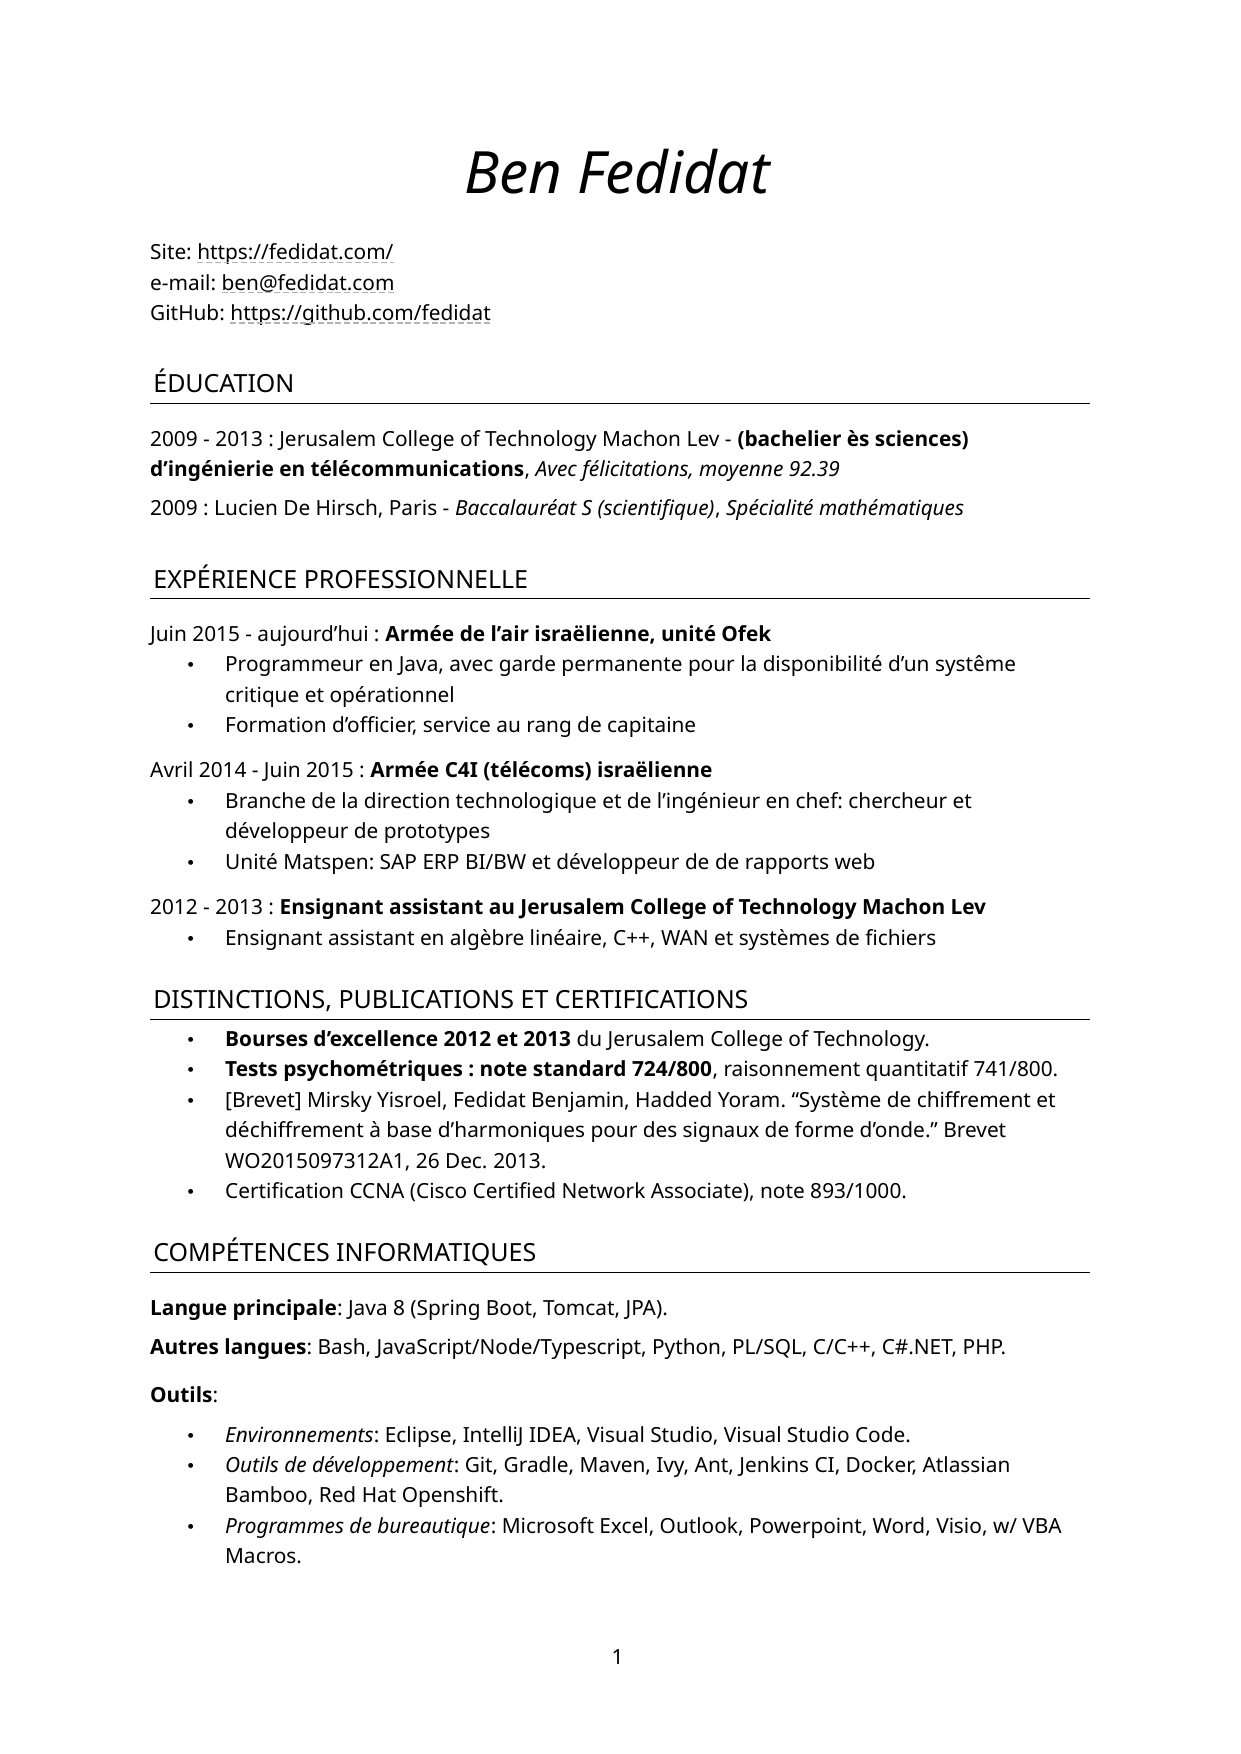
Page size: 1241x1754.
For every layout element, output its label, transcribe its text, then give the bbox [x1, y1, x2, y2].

list Programmeur en Java, avec garde permanente pour la disponibilité d’un systême critique et opérationnel [187, 649, 1090, 708]
subtitle Expérience professionnelle [150, 558, 1090, 598]
text Langue principale: Java 8 (Spring Boot, Tomcat, JPA). [150, 1293, 1090, 1321]
list Certification CCNA (Cisco Certified Network Associate), note 893/1000. [187, 1176, 1090, 1204]
list Bourses d’excellence 2012 et 2013 du Jerusalem College of Technology. [187, 1024, 1090, 1052]
list Outils de développement: Git, Gradle, Maven, Ivy, Ant, Jenkins CI, Docker, Atlassian Bamboo, Red Hat Openshift. [187, 1450, 1090, 1509]
list Ensignant assistant en algèbre linéaire, C++, WAN et systèmes de fichiers [187, 923, 1090, 951]
list Unité Matspen: SAP ERP BI/BW et développeur de de rapports web [187, 847, 1090, 875]
subtitle Compétences informatiques [150, 1232, 1090, 1272]
list Environnements: Eclipse, IntelliJ IDEA, Visual Studio, Visual Studio Code. [187, 1420, 1090, 1448]
list Branche de la direction technologique et de l’ingénieur en chef: chercheur et développeur de prototypes [187, 786, 1090, 845]
text Autres langues: Bash, JavaScript/Node/Typescript, Python, PL/SQL, C/C++, C#.NET, PHP. [150, 1332, 1090, 1360]
text Avril 2014 - Juin 2015 : Armée C4I (télécoms) israëlienne [150, 756, 1090, 784]
title Ben Fedidat [150, 131, 1090, 210]
text Outils: [150, 1380, 1090, 1409]
text Juin 2015 - aujourd’hui : Armée de l’air israëlienne, unité Ofek [150, 619, 1090, 647]
subtitle Distinctions, publications et certifications [150, 978, 1090, 1019]
text 2009 - 2013 : Jerusalem College of Technology Machon Lev - (bachelier ès sciences) d’ingénierie en télécommunications, Avec félicitations, moyenne 92.39 [150, 424, 1090, 482]
list [Brevet] Mirsky Yisroel, Fedidat Benjamin, Hadded Yoram. “Système de chiffrement et déchiffrement à base d’harmoniques pour des signaux de forme d’onde.” Brevet WO2015097312A1, 26 Dec. 2013. [187, 1085, 1090, 1174]
text Site: https://fedidat.com/ e-mail: ben@fedidat.com GitHub: https://github.com/fedidat [150, 237, 1090, 327]
text 2012 - 2013 : Ensignant assistant au Jerusalem College of Technology Machon Lev [150, 892, 1090, 921]
list Programmes de bureautique: Microsoft Excel, Outlook, Powerpoint, Word, Visio, w/ VBA Macros. [187, 1511, 1090, 1570]
text 2009 : Lucien De Hirsch, Paris - Baccalauréat S (scientifique), Spécialité mathématiques [150, 493, 1090, 522]
subtitle Éducation [150, 363, 1090, 403]
list Formation d’officier, service au rang de capitaine [187, 710, 1090, 738]
list Tests psychométriques : note standard 724/800, raisonnement quantitatif 741/800. [187, 1054, 1090, 1083]
